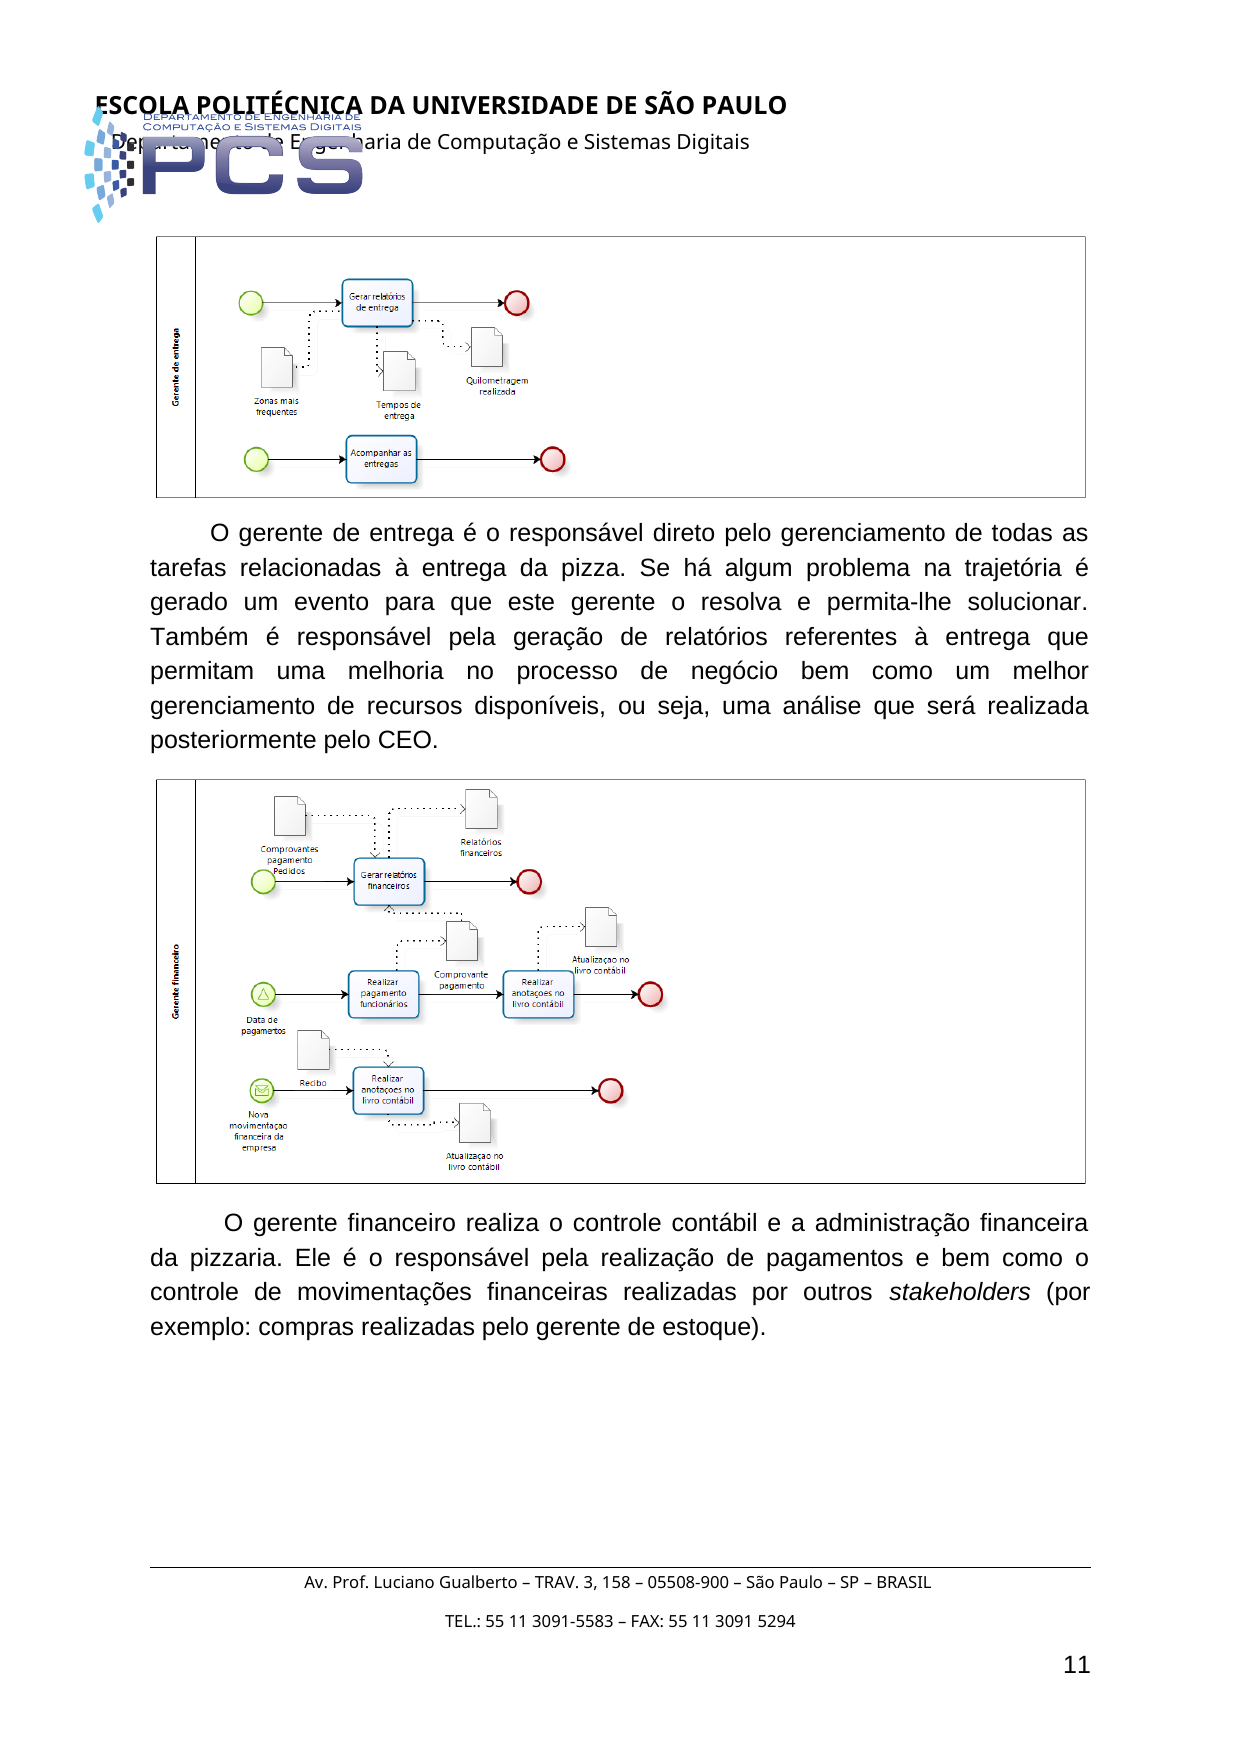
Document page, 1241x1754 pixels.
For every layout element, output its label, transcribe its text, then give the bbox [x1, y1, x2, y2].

text O gerente de entrega é o responsável direto pelo gerenciamento de todas as tarefas relacionadas à entrega da pizza. Se há algum problema na trajetória é gerado um evento para que este gerente o resolva e permita-lhe solucionar. Também é responsável pela geração de relatórios referentes à entrega que permitam uma melhoria no processo de negócio bem como um melhor gerenciamento de recursos disponíveis, ou seja, uma análise que será realizada posteriormente pelo CEO. [150, 518, 1091, 754]
text O gerente financeiro realiza o controle contábil e a administração financeira da pizzaria. Ele é o responsável pela realização de pagamentos e bem como o controle de movimentações financeiras realizadas por outros stakeholders (por exemplo: compras realizadas pelo gerente de estoque). [150, 1208, 1091, 1340]
